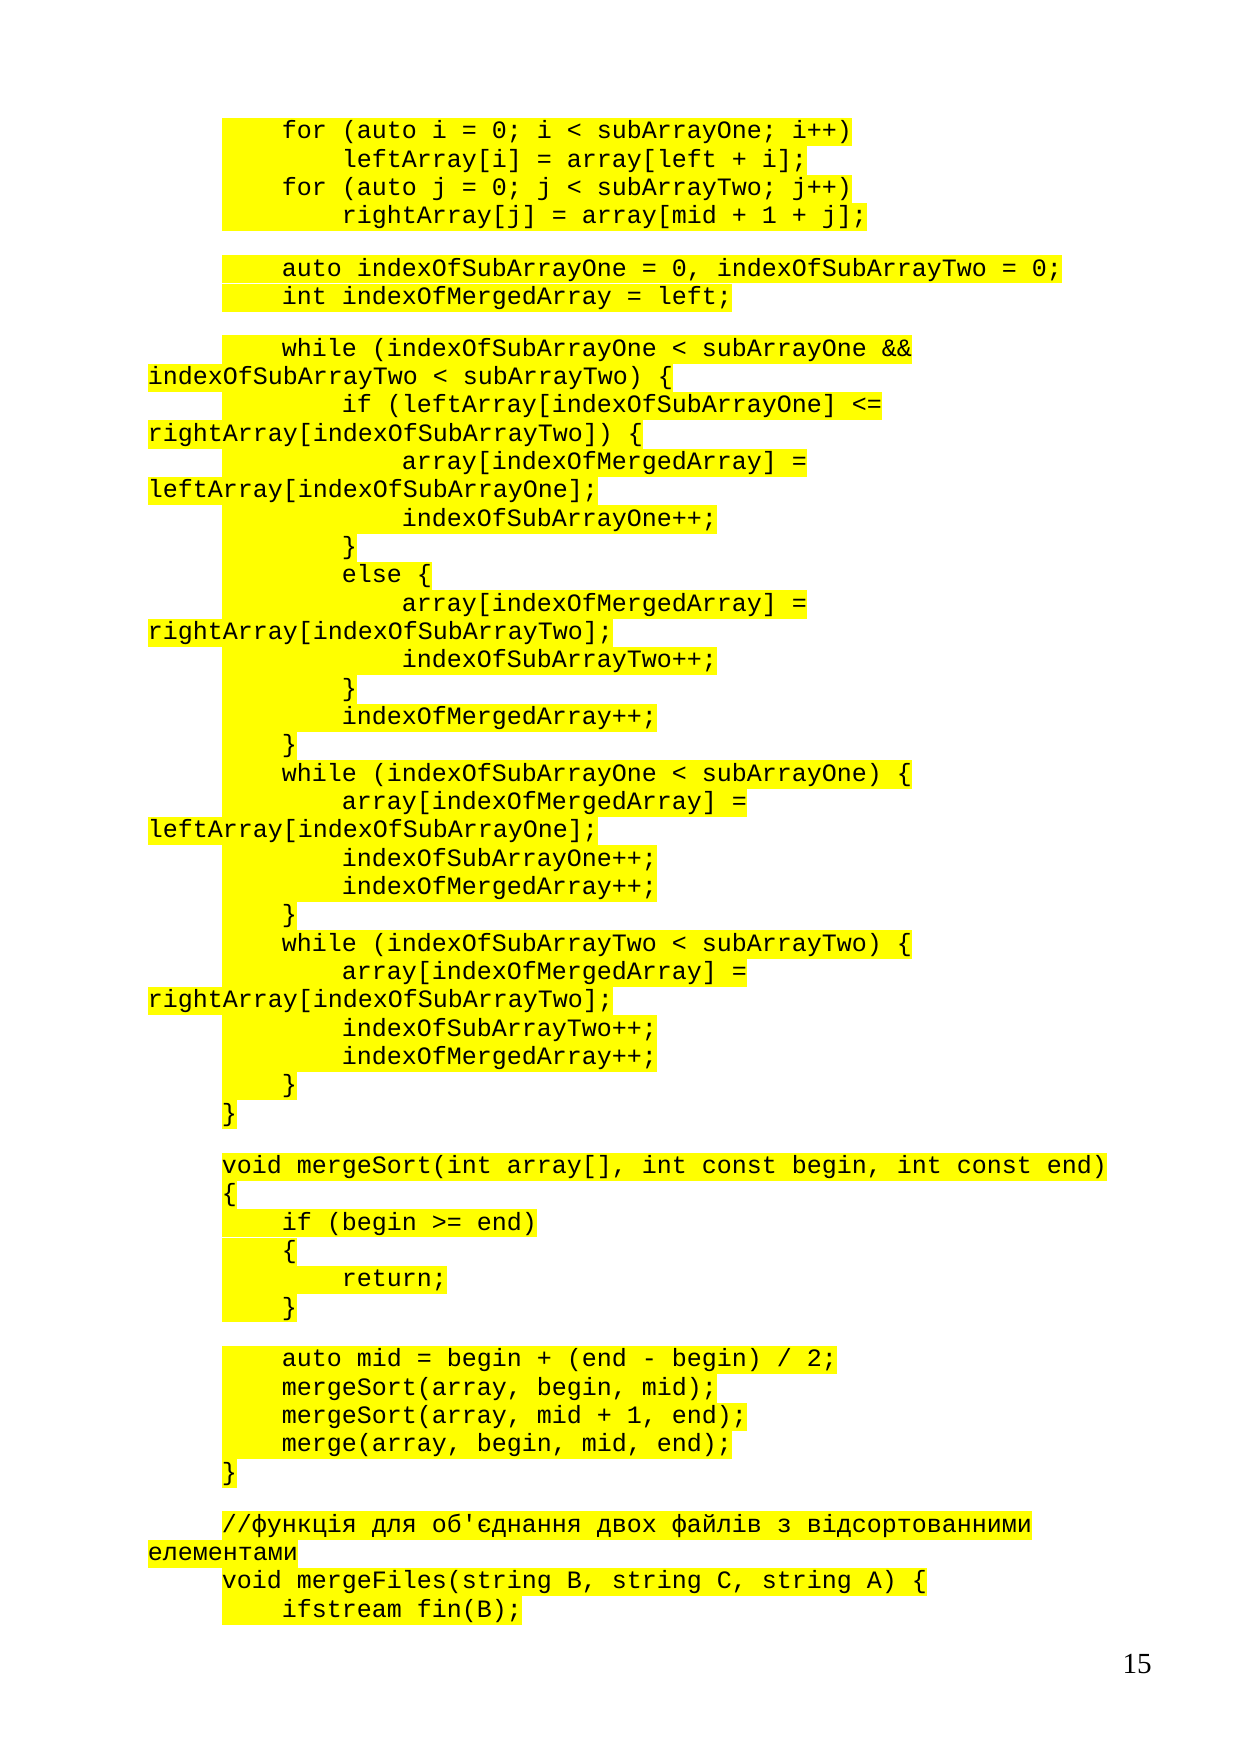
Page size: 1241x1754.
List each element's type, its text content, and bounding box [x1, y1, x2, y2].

text auto mid = begin + (end - begin) / 2; [148, 1346, 1152, 1374]
text leftArray[i] = array[left + i]; [148, 146, 1152, 175]
text indexOfSubArrayOne++; [148, 845, 1152, 874]
text for (auto i = 0; i < subArrayOne; i++) [148, 118, 1152, 146]
text else { [148, 562, 1152, 590]
text indexOfSubArrayTwo++; [148, 647, 1152, 675]
text while (indexOfSubArrayOne < subArrayOne) { [148, 760, 1152, 789]
text int indexOfMergedArray = left; [148, 283, 1152, 312]
text merge(array, begin, mid, end); [148, 1431, 1152, 1459]
text } [148, 1459, 1152, 1488]
text } [148, 534, 1152, 562]
text } [148, 902, 1152, 930]
text //функція для об'єднання двох файлів з відсортованними елементами [148, 1511, 1152, 1568]
text array[indexOfMergedArray] = leftArray[indexOfSubArrayOne]; [148, 789, 1152, 845]
text } [148, 1100, 1152, 1129]
text } [148, 732, 1152, 760]
text array[indexOfMergedArray] = leftArray[indexOfSubArrayOne]; [148, 449, 1152, 505]
text void mergeFiles(string B, string C, string A) { [148, 1568, 1152, 1596]
text } [148, 675, 1152, 704]
text indexOfMergedArray++; [148, 704, 1152, 732]
text indexOfSubArrayOne++; [148, 505, 1152, 534]
text auto indexOfSubArrayOne = 0, indexOfSubArrayTwo = 0; [148, 255, 1152, 283]
text mergeSort(array, begin, mid); [148, 1374, 1152, 1403]
text return; [148, 1266, 1152, 1294]
text array[indexOfMergedArray] = rightArray[indexOfSubArrayTwo]; [148, 590, 1152, 647]
text mergeSort(array, mid + 1, end); [148, 1403, 1152, 1431]
text indexOfSubArrayTwo++; [148, 1015, 1152, 1044]
text } [148, 1294, 1152, 1322]
text if (begin >= end) [148, 1209, 1152, 1237]
text } [148, 1072, 1152, 1100]
text { [148, 1181, 1152, 1209]
text for (auto j = 0; j < subArrayTwo; j++) [148, 175, 1152, 203]
text while (indexOfSubArrayOne < subArrayOne && indexOfSubArrayTwo < subArrayTwo) { [148, 335, 1152, 392]
text indexOfMergedArray++; [148, 1044, 1152, 1072]
text while (indexOfSubArrayTwo < subArrayTwo) { [148, 930, 1152, 959]
text rightArray[j] = array[mid + 1 + j]; [148, 203, 1152, 231]
text ifstream fin(B); [148, 1596, 1152, 1625]
text if (leftArray[indexOfSubArrayOne] <= rightArray[indexOfSubArrayTwo]) { [148, 392, 1152, 449]
text { [148, 1237, 1152, 1266]
text void mergeSort(int array[], int const begin, int const end) [148, 1152, 1152, 1181]
text indexOfMergedArray++; [148, 874, 1152, 902]
text array[indexOfMergedArray] = rightArray[indexOfSubArrayTwo]; [148, 959, 1152, 1015]
